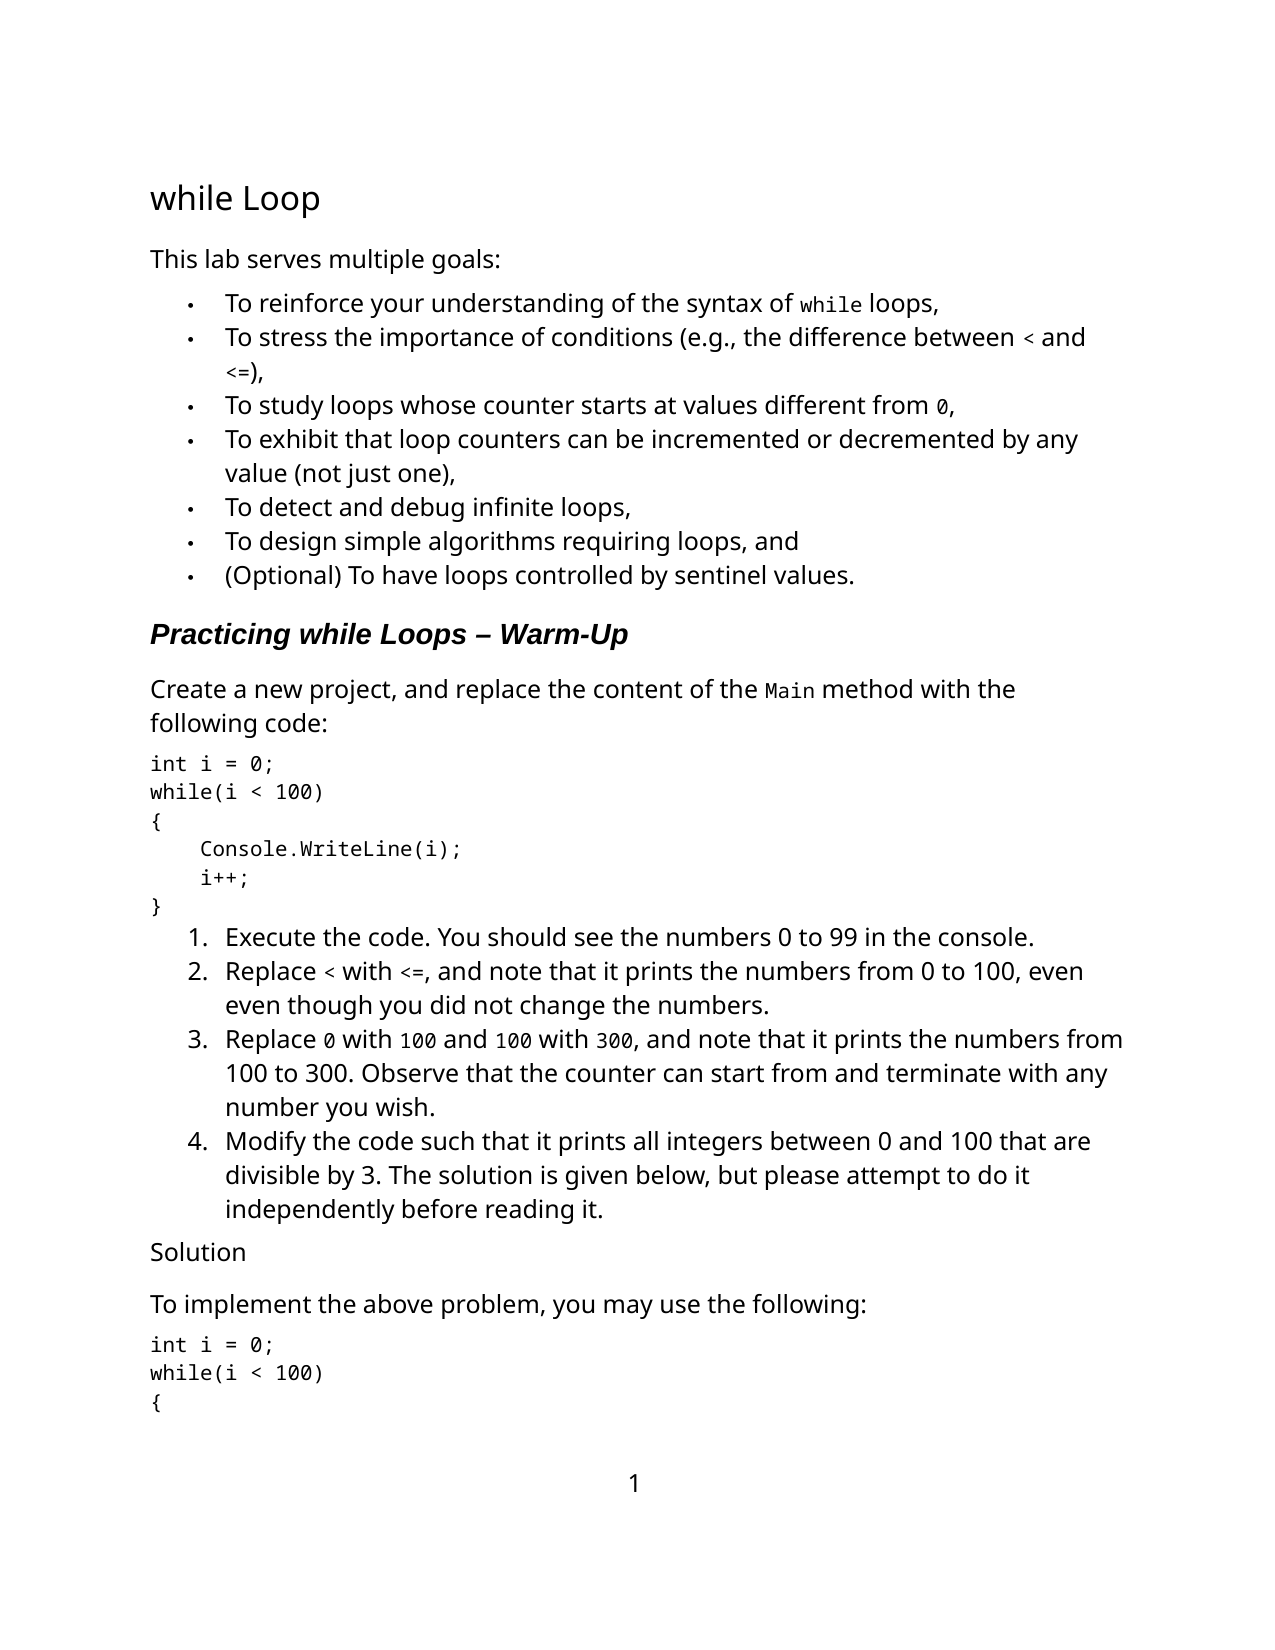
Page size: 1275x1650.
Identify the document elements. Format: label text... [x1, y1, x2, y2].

list Replace 0 with 100 and 100 with 300, and note that it prints the numbers from 100 to 300. Observe that the counter can start from and terminate with any number you wish. [187, 1022, 1125, 1124]
list To stress the importance of conditions (e.g., the difference between < and <=), [187, 319, 1125, 387]
text i++; [150, 863, 1125, 891]
list To study loops whose counter starts at values different from 0, [187, 387, 1125, 421]
list Execute the code. You should see the numbers 0 to 99 in the console. [187, 919, 1125, 953]
text { [150, 806, 1125, 834]
text { [150, 1387, 1125, 1415]
subtitle Practicing while Loops – Warm-Up [150, 617, 1125, 650]
list To exhibit that loop counters can be incremented or decremented by any value (not just one), [187, 421, 1125, 489]
list To detect and debug infinite loops, [187, 489, 1125, 524]
list To design simple algorithms requiring loops, and [187, 524, 1125, 558]
text Solution [150, 1235, 1125, 1269]
text while(i < 100) [150, 777, 1125, 806]
text This lab serves multiple goals: [150, 242, 1125, 276]
text while(i < 100) [150, 1358, 1125, 1387]
text int i = 0; [150, 1330, 1125, 1358]
text } [150, 891, 1125, 919]
text To implement the above problem, you may use the following: [150, 1287, 1125, 1321]
subtitle while Loop [150, 175, 1125, 221]
list To reinforce your understanding of the syntax of while loops, [187, 285, 1125, 319]
list (Optional) To have loops controlled by sentinel values. [187, 558, 1125, 592]
text int i = 0; [150, 749, 1125, 777]
text Create a new project, and replace the content of the Main method with the following code: [150, 672, 1125, 740]
list Replace < with <=, and note that it prints the numbers from 0 to 100, even even though you did not change the numbers. [187, 953, 1125, 1022]
text Console.WriteLine(i); [150, 834, 1125, 863]
list Modify the code such that it prints all integers between 0 and 100 that are divisible by 3. The solution is given below, but please attempt to do it independently before reading it. [187, 1124, 1125, 1226]
